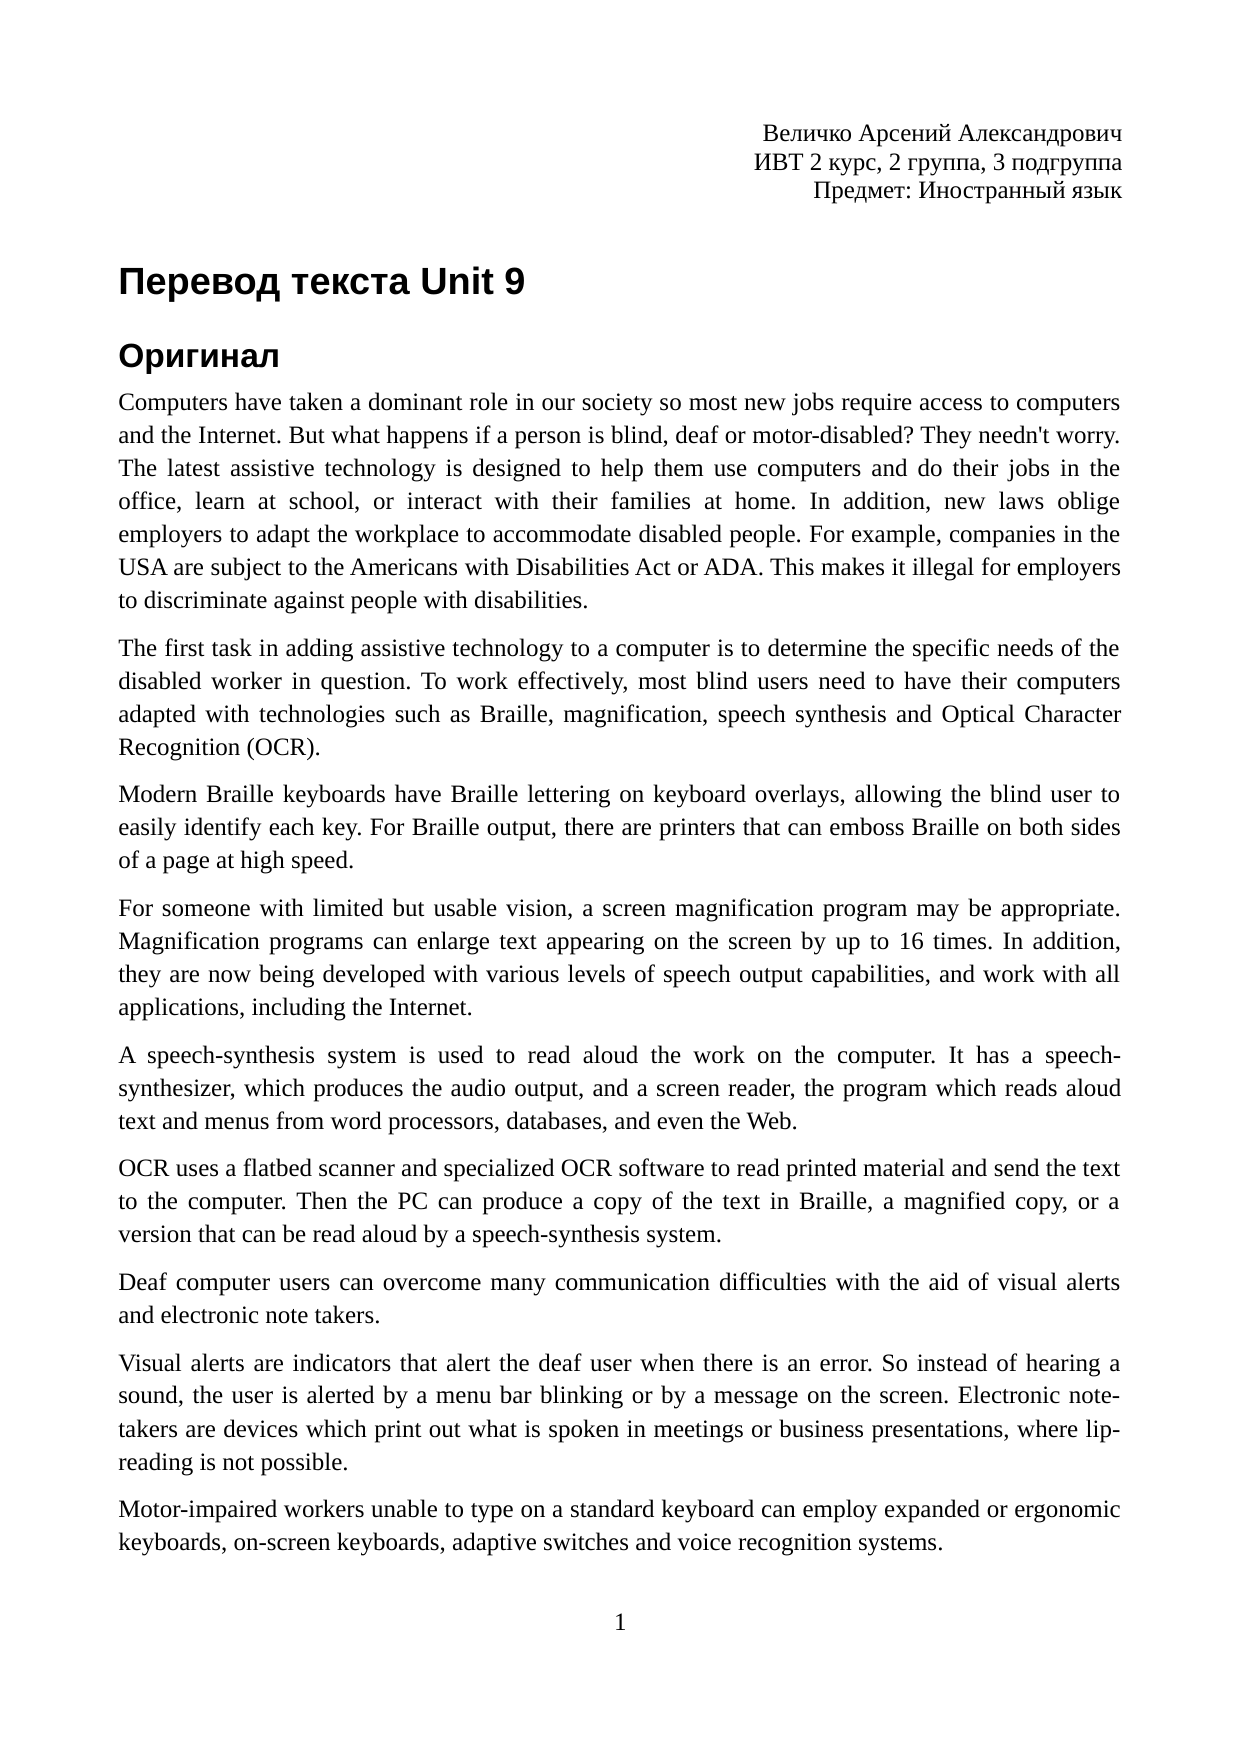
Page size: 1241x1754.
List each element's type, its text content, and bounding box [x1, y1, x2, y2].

text Modern Braille keyboards have Braille lettering on keyboard overlays, allowing the blind user to easily identify each key. For Braille output, there are printers that can emboss Braille on both sides of a page at high speed. [118, 779, 1122, 874]
text Visual alerts are indicators that alert the deaf user when there is an error. So instead of hearing a sound, the user is alerted by a menu bar blinking or by a message on the screen. Electronic note-takers are devices which print out what is spoken in meetings or business presentations, where lip-reading is not possible. [118, 1348, 1122, 1475]
text A speech-synthesis system is used to read aloud the work on the computer. It has a speech-synthesizer, which produces the audio output, and a screen reader, the program which reads aloud text and menus from word processors, databases, and even the Web. [118, 1040, 1122, 1134]
subtitle Перевод текста Unit 9 [118, 259, 1122, 302]
text For someone with limited but usable vision, a screen magnification program may be appropriate. Magnification programs can enlarge text appearing on the screen by up to 16 times. In addition, they are now being developed with various levels of speech output capabilities, and work with all applications, including the Internet. [118, 893, 1122, 1021]
text The first task in adding assistive technology to a computer is to determine the specific needs of the disabled worker in question. To work effectively, most blind users need to have their computers adapted with technologies such as Braille, magnification, speech synthesis and Optical Character Recognition (OCR). [118, 633, 1122, 761]
text OCR uses a flatbed scanner and specialized OCR software to read printed material and send the text to the computer. Then the PC can produce a copy of the text in Braille, a magnified copy, or a version that can be read aloud by a speech-synthesis system. [118, 1153, 1122, 1248]
subtitle Оригинал [118, 336, 1122, 374]
text Deaf computer users can overcome many communication difficulties with the aid of visual alerts and electronic note takers. [118, 1267, 1122, 1329]
text Motor-impaired workers unable to type on a standard keyboard can employ expanded or ergonomic keyboards, on-screen keyboards, adaptive switches and voice recognition systems. [118, 1494, 1122, 1556]
text Computers have taken a dominant role in our society so most new jobs require access to computers and the Internet. But what happens if a person is blind, deaf or motor-disabled? They needn't worry. The latest assistive technology is designed to help them use computers and do their jobs in the office, learn at school, or interact with their families at home. In addition, new laws oblige employers to adapt the workplace to accommodate disabled people. For example, companies in the USA are subject to the Americans with Disabilities Act or ADA. This makes it illegal for employers to discriminate against people with disabilities. [118, 387, 1122, 614]
